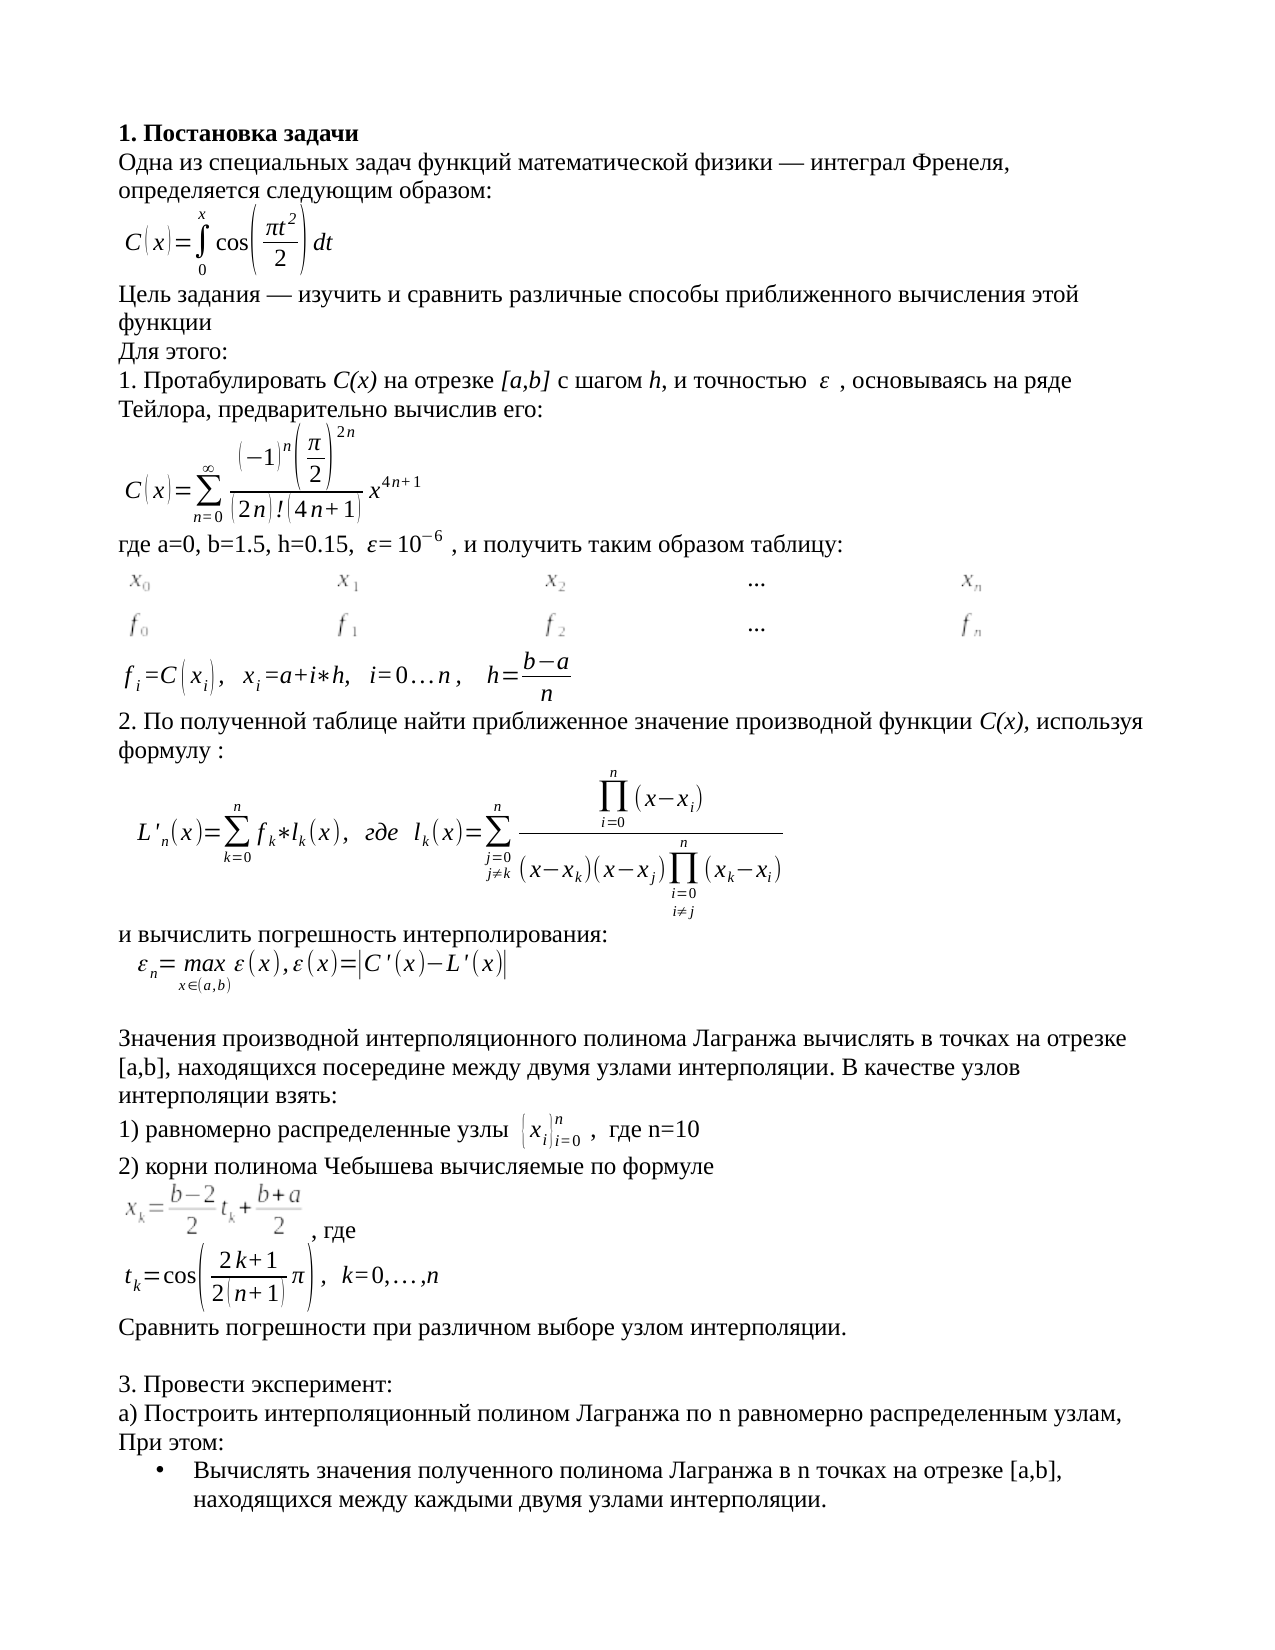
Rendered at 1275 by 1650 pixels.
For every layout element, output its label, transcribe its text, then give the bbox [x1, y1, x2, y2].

text , где [118, 1179, 1157, 1244]
table_cell [326, 603, 533, 647]
list Вычислять значения полученного полинома Лагранжа в n точках на отрезке [a,b], находящихся между каждыми двумя узлами интерполяции. [156, 1456, 1157, 1513]
table_header ... [741, 558, 949, 602]
table_header [949, 558, 1157, 602]
text 1. Протабулировать C(x) на отрезке [a,b] с шагом h, и точностью , основываясь на ряде Тейлора, предварительно вычислив его: [118, 365, 1157, 422]
text а) Построить интерполяционный полином Лагранжа по n равномерно распределенным узлам, При этом: [118, 1398, 1157, 1456]
table_cell ... [741, 603, 949, 647]
text Сравнить погрешности при различном выборе узлом интерполяции. [118, 1312, 1157, 1341]
text где a=0, b=1.5, h=0.15, , и получить таким образом таблицу: [118, 526, 1157, 558]
text 1. Постановка задачи [118, 118, 1157, 147]
table_header [326, 558, 533, 602]
text Цель задания — изучить и сравнить различные способы приближенного вычисления этой функции [118, 279, 1157, 336]
text Для этого: [118, 336, 1157, 365]
text Значения производной интерполяционного полинома Лагранжа вычислять в точках на отрезке [a,b], находящихся посередине между двумя узлами интерполяции. В качестве узлов интерполяции взять: [118, 1023, 1157, 1109]
text 2) корни полинома Чебышева вычисляемые по формуле [118, 1151, 1157, 1179]
text 3. Провести эксперимент: [118, 1369, 1157, 1398]
text 1) равномерно распределенные узлы , где n=10 [118, 1109, 1157, 1151]
table_cell [949, 603, 1157, 647]
table_cell [534, 603, 741, 647]
text 2. По полученной таблице найти приближенное значение производной функции C(x), используя формулу : [118, 706, 1157, 764]
text Одна из специальных задач функций математической физики — интеграл Френеля, определяется следующим образом: [118, 147, 1157, 204]
table_header [534, 558, 741, 602]
text и вычислить погрешность интерполирования: [118, 919, 1157, 948]
table_cell [118, 603, 326, 647]
table_header [118, 558, 326, 602]
